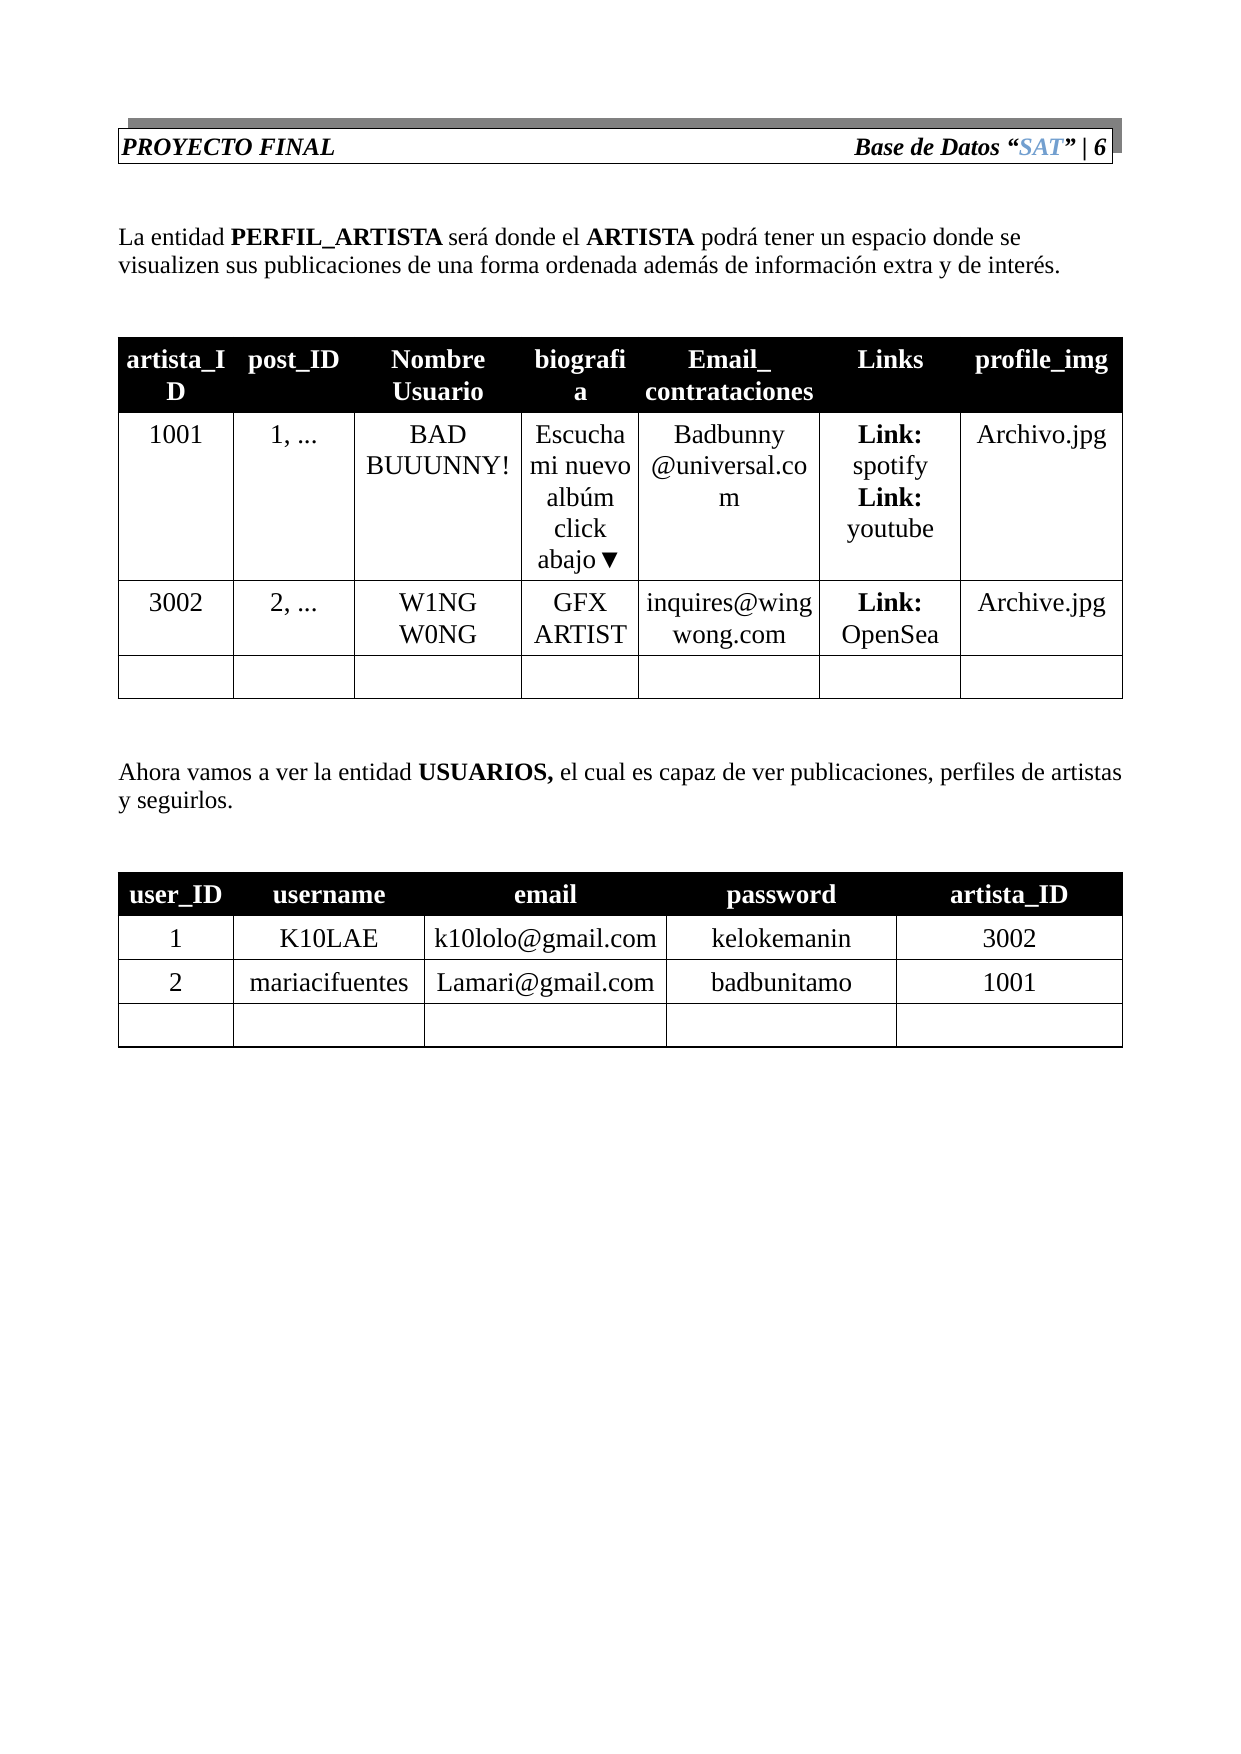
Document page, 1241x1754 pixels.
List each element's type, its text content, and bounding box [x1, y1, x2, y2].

table_cell 2 [119, 960, 233, 1003]
table_cell [639, 656, 819, 698]
table_cell Lamari@gmail.com [425, 960, 666, 1003]
table_header user_ID [119, 873, 233, 915]
table_header username [234, 873, 424, 915]
table_header email [425, 873, 666, 915]
table_cell 3002 [119, 581, 233, 654]
table_cell GFX ARTIST [522, 581, 638, 654]
table_cell BAD BUUUNNY! [355, 413, 521, 580]
table_header artista_ID [897, 873, 1122, 915]
table_cell mariacifuentes [234, 960, 424, 1003]
table_cell K10LAE [234, 916, 424, 959]
table_cell 1, ... [234, 413, 354, 580]
table_cell [522, 656, 638, 698]
table_header post_ID [234, 338, 354, 412]
table_cell [425, 1004, 666, 1046]
table_header profile_img [961, 338, 1122, 412]
table_cell [234, 656, 354, 698]
text La entidad PERFIL_ARTISTA será donde el ARTISTA podrá tener un espacio donde se visualizen sus publicaciones de una forma ordenada además de información extra y de interés. [118, 222, 1122, 279]
table_cell 3002 [897, 916, 1122, 959]
table_header password [667, 873, 896, 915]
table_cell Link: OpenSea [820, 581, 960, 654]
table_header Links [820, 338, 960, 412]
table_cell W1NG W0NG [355, 581, 521, 654]
table_cell Badbunny @universal.com [639, 413, 819, 580]
table_cell [119, 1004, 233, 1046]
table_cell [119, 656, 233, 698]
table_cell [355, 656, 521, 698]
table_cell [961, 656, 1122, 698]
table_cell kelokemanin [667, 916, 896, 959]
table_cell Escucha mi nuevo albúm click abajo▼ [522, 413, 638, 580]
table_header artista_ID [119, 338, 233, 412]
table_cell [234, 1004, 424, 1046]
table_cell Archivo.jpg [961, 413, 1122, 580]
table_cell Archive.jpg [961, 581, 1122, 654]
table_header Email_ contrataciones [639, 338, 819, 412]
table_cell [820, 656, 960, 698]
table_cell [667, 1004, 896, 1046]
table_cell 1001 [897, 960, 1122, 1003]
table_cell badbunitamo [667, 960, 896, 1003]
table_cell k10lolo@gmail.com [425, 916, 666, 959]
table_cell 1001 [119, 413, 233, 580]
table_cell [897, 1004, 1122, 1046]
table_cell 2, ... [234, 581, 354, 654]
text Ahora vamos a ver la entidad USUARIOS, el cual es capaz de ver publicaciones, perfiles de artistas y seguirlos. [118, 757, 1122, 814]
table_header biografia [522, 338, 638, 412]
table_cell 1 [119, 916, 233, 959]
table_cell inquires@wingwong.com [639, 581, 819, 654]
table_header Nombre Usuario [355, 338, 521, 412]
table_cell Link: spotify Link: youtube [820, 413, 960, 580]
